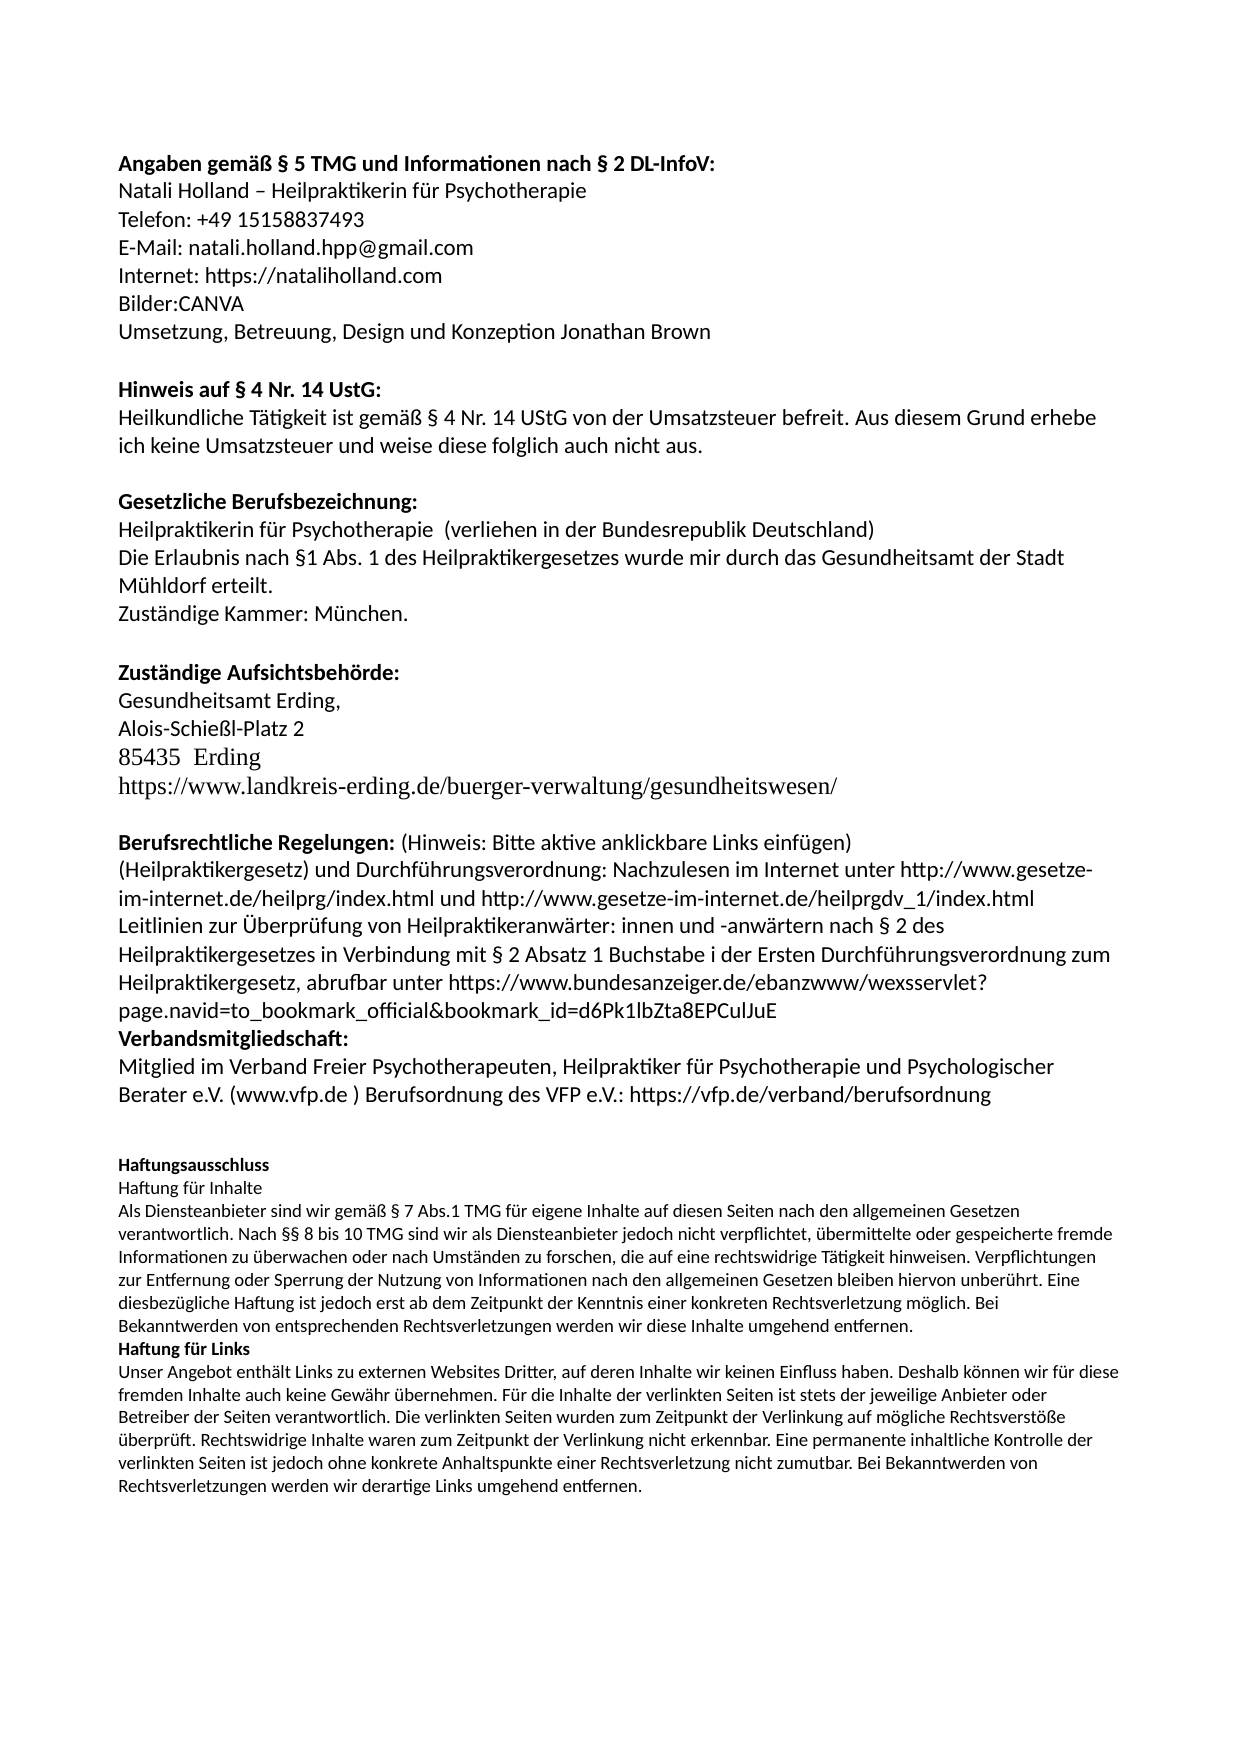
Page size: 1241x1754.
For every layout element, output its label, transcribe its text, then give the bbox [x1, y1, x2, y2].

text Berufsrechtliche Regelungen: (Hinweis: Bitte aktive anklickbare Links einfügen) [118, 828, 1122, 856]
text Bilder:CANVA Umsetzung, Betreuung, Design und Konzeption Jonathan Brown [118, 289, 1122, 345]
text 85435 Erding [118, 742, 1122, 771]
text https://www.landkreis-erding.de/buerger-verwaltung/gesundheitswesen/ [118, 771, 1122, 799]
text Zuständige Aufsichtsbehörde: [118, 658, 1122, 686]
text Leitlinien zur Überprüfung von Heilpraktikeranwärter: innen und -anwärtern nach § 2 des Heilpraktikergesetzes in Verbindung mit § 2 Absatz 1 Buchstabe i der Ersten Durchführungsverordnung zum Heilpraktikergesetz, abrufbar unter https://www.bundesanzeiger.de/ebanzwww/wexsservlet?page.navid=to_bookmark_official&bookmark_id=d6Pk1lbZta8EPCulJuE [118, 912, 1122, 1024]
text Natali Holland – Heilpraktikerin für Psychotherapie [118, 177, 1122, 205]
text Alois-Schießl-Platz 2 [118, 714, 1122, 742]
text Haftungsausschluss Haftung für Inhalte Als Diensteanbieter sind wir gemäß § 7 Abs.1 TMG für eigene Inhalte auf diesen Seiten nach den allgemeinen Gesetzen verantwortlich. Nach §§ 8 bis 10 TMG sind wir als Diensteanbieter jedoch nicht verpflichtet, übermittelte oder gespeicherte fremde Informationen zu überwachen oder nach Umständen zu forschen, die auf eine rechtswidrige Tätigkeit hinweisen. Verpflichtungen zur Entfernung oder Sperrung der Nutzung von Informationen nach den allgemeinen Gesetzen bleiben hiervon unberührt. Eine diesbezügliche Haftung ist jedoch erst ab dem Zeitpunkt der Kenntnis einer konkreten Rechtsverletzung möglich. Bei Bekanntwerden von entsprechenden Rechtsverletzungen werden wir diese Inhalte umgehend entfernen. Haftung für Links Unser Angebot enthält Links zu externen Websites Dritter, auf deren Inhalte wir keinen Einfluss haben. Deshalb können wir für diese fremden Inhalte auch keine Gewähr übernehmen. Für die Inhalte der verlinkten Seiten ist stets der jeweilige Anbieter oder Betreiber der Seiten verantwortlich. Die verlinkten Seiten wurden zum Zeitpunkt der Verlinkung auf mögliche Rechtsverstöße überprüft. Rechtswidrige Inhalte waren zum Zeitpunkt der Verlinkung nicht erkennbar. Eine permanente inhaltliche Kontrolle der verlinkten Seiten ist jedoch ohne konkrete Anhaltspunkte einer Rechtsverletzung nicht zumutbar. Bei Bekanntwerden von Rechtsverletzungen werden wir derartige Links umgehend entfernen. [118, 1154, 1122, 1497]
text Telefon: +49 15158837493 E-Mail: natali.holland.hpp@gmail.com Internet: https://nataliholland.com [118, 205, 1122, 289]
text Heilpraktikerin für Psychotherapie (verliehen in der Bundesrepublik Deutschland) [118, 515, 1122, 543]
text Verbandsmitgliedschaft: [118, 1024, 1122, 1052]
text Heilkundliche Tätigkeit ist gemäß § 4 Nr. 14 UStG von der Umsatzsteuer befreit. Aus diesem Grund erhebe ich keine Umsatzsteuer und weise diese folglich auch nicht aus. [118, 403, 1122, 459]
text (Heilpraktikergesetz) und Durchführungsverordnung: Nachzulesen im Internet unter http://www.gesetze-im-internet.de/heilprg/index.html und http://www.gesetze-im-internet.de/heilprgdv_1/index.html [118, 856, 1122, 912]
text Die Erlaubnis nach §1 Abs. 1 des Heilpraktikergesetzes wurde mir durch das Gesundheitsamt der Stadt Mühldorf erteilt. [118, 543, 1122, 599]
text Zuständige Kammer: München. [118, 599, 1122, 627]
text Gesetzliche Berufsbezeichnung: [118, 487, 1122, 515]
text Gesundheitsamt Erding, [118, 686, 1122, 714]
text Angaben gemäß § 5 TMG und Informationen nach § 2 DL-InfoV: [118, 149, 1122, 177]
text Hinweis auf § 4 Nr. 14 UstG: [118, 375, 1122, 403]
text Mitglied im Verband Freier Psychotherapeuten, Heilpraktiker für Psychotherapie und Psychologischer Berater e.V. (www.vfp.de ) Berufsordnung des VFP e.V.: https://vfp.de/verband/berufsordnung [118, 1052, 1122, 1108]
